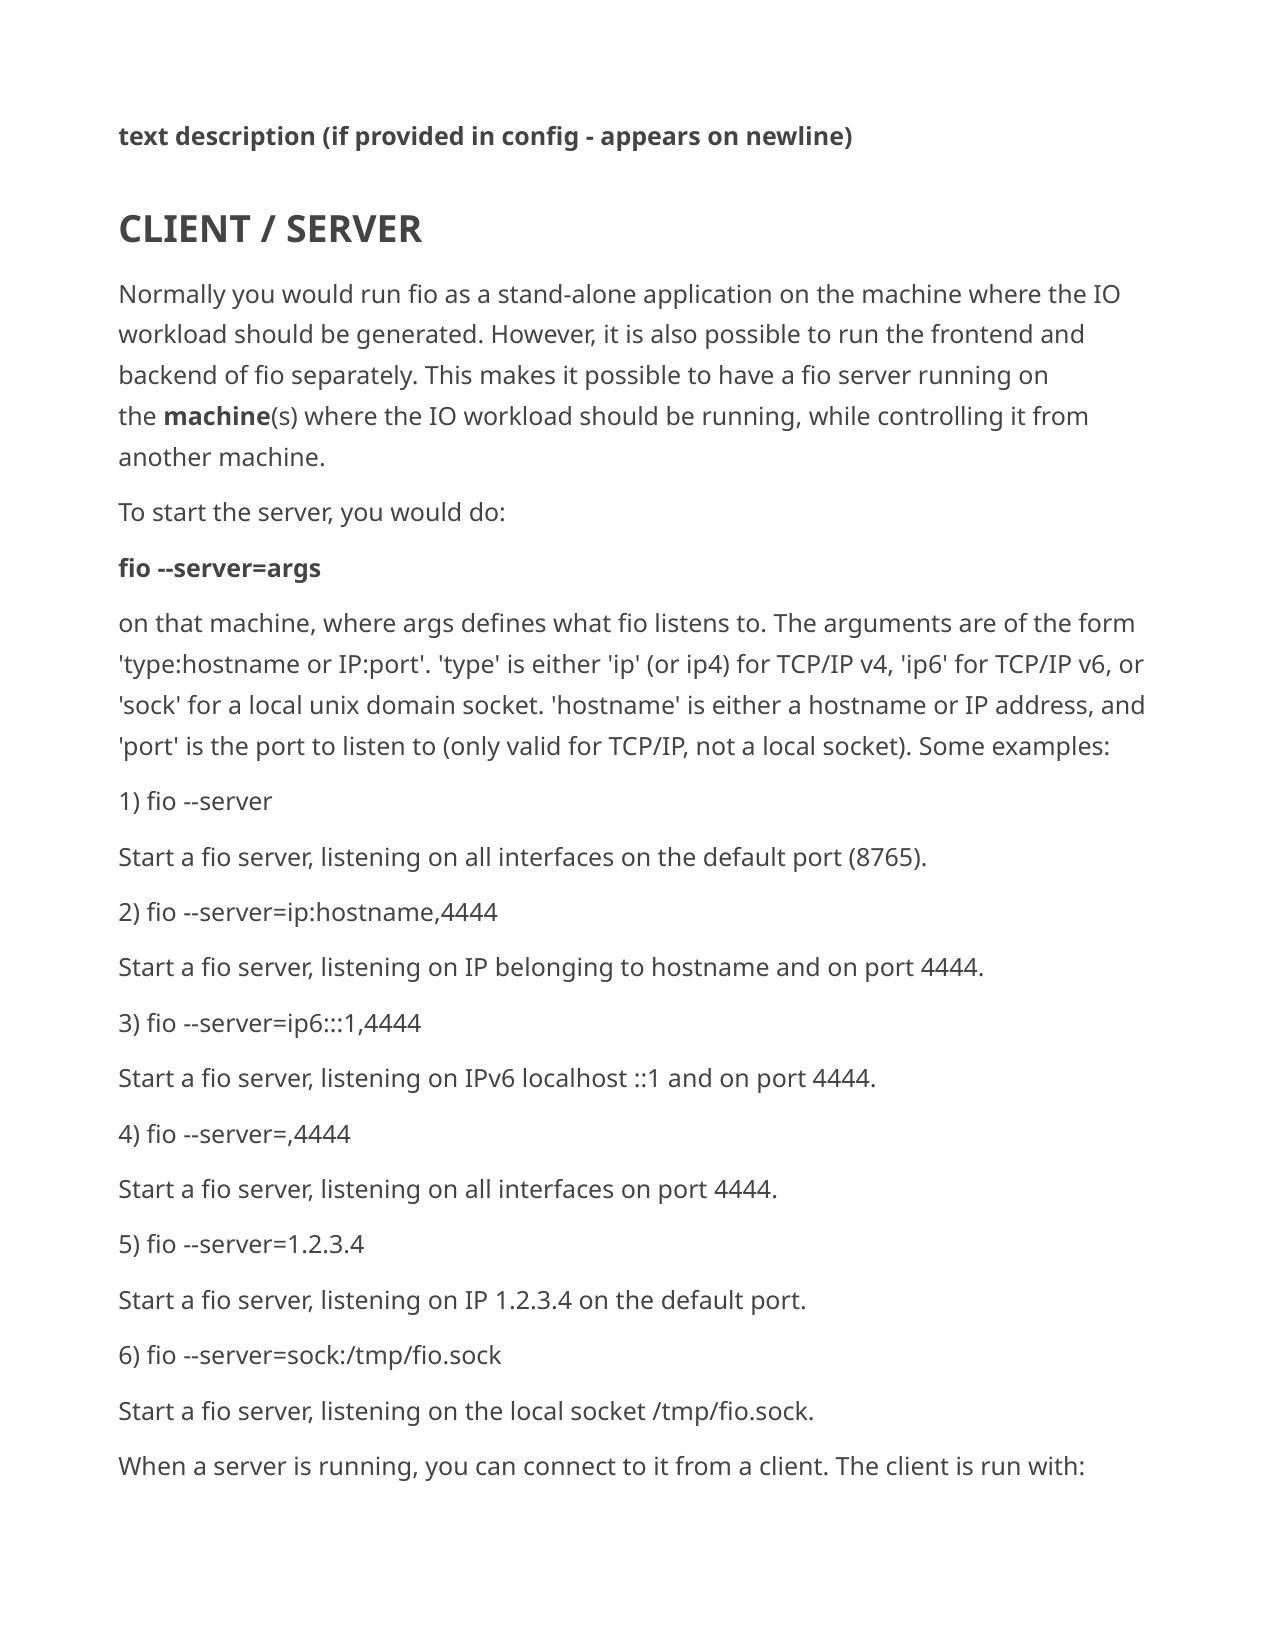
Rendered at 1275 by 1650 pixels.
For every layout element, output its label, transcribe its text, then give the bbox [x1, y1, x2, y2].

text 2) fio --server=ip:hostname,4444 [118, 894, 1157, 929]
text When a server is running, you can connect to it from a client. The client is run with: [118, 1449, 1157, 1483]
text Start a fio server, listening on all interfaces on the default port (8765). [118, 839, 1157, 873]
text Start a fio server, listening on the local socket /tmp/fio.sock. [118, 1393, 1157, 1427]
text Start a fio server, listening on IPv6 localhost ::1 and on port 4444. [118, 1061, 1157, 1095]
text 3) fio --server=ip6:::1,4444 [118, 1005, 1157, 1039]
text 4) fio --server=,4444 [118, 1116, 1157, 1150]
text fio --server=args [118, 550, 1157, 584]
text Normally you would run fio as a stand-alone application on the machine where the IO workload should be generated. However, it is also possible to run the frontend and backend of fio separately. This makes it possible to have a fio server running on the machine(s) where the IO workload should be running, while controlling it from another machine. [118, 276, 1157, 474]
text To start the server, you would do: [118, 495, 1157, 529]
text Start a fio server, listening on IP 1.2.3.4 on the default port. [118, 1282, 1157, 1317]
text Start a fio server, listening on IP belonging to hostname and on port 4444. [118, 950, 1157, 984]
text 1) fio --server [118, 784, 1157, 818]
subtitle CLIENT / SERVER [118, 202, 1157, 253]
list text description (if provided in config - appears on newline) [118, 118, 1157, 152]
text 6) fio --server=sock:/tmp/fio.sock [118, 1338, 1157, 1372]
text 5) fio --server=1.2.3.4 [118, 1227, 1157, 1261]
text Start a fio server, listening on all interfaces on port 4444. [118, 1172, 1157, 1206]
text on that machine, where args defines what fio listens to. The arguments are of the form 'type:hostname or IP:port'. 'type' is either 'ip' (or ip4) for TCP/IP v4, 'ip6' for TCP/IP v6, or 'sock' for a local unix domain socket. 'hostname' is either a hostname or IP address, and 'port' is the port to listen to (only valid for TCP/IP, not a local socket). Some examples: [118, 606, 1157, 762]
